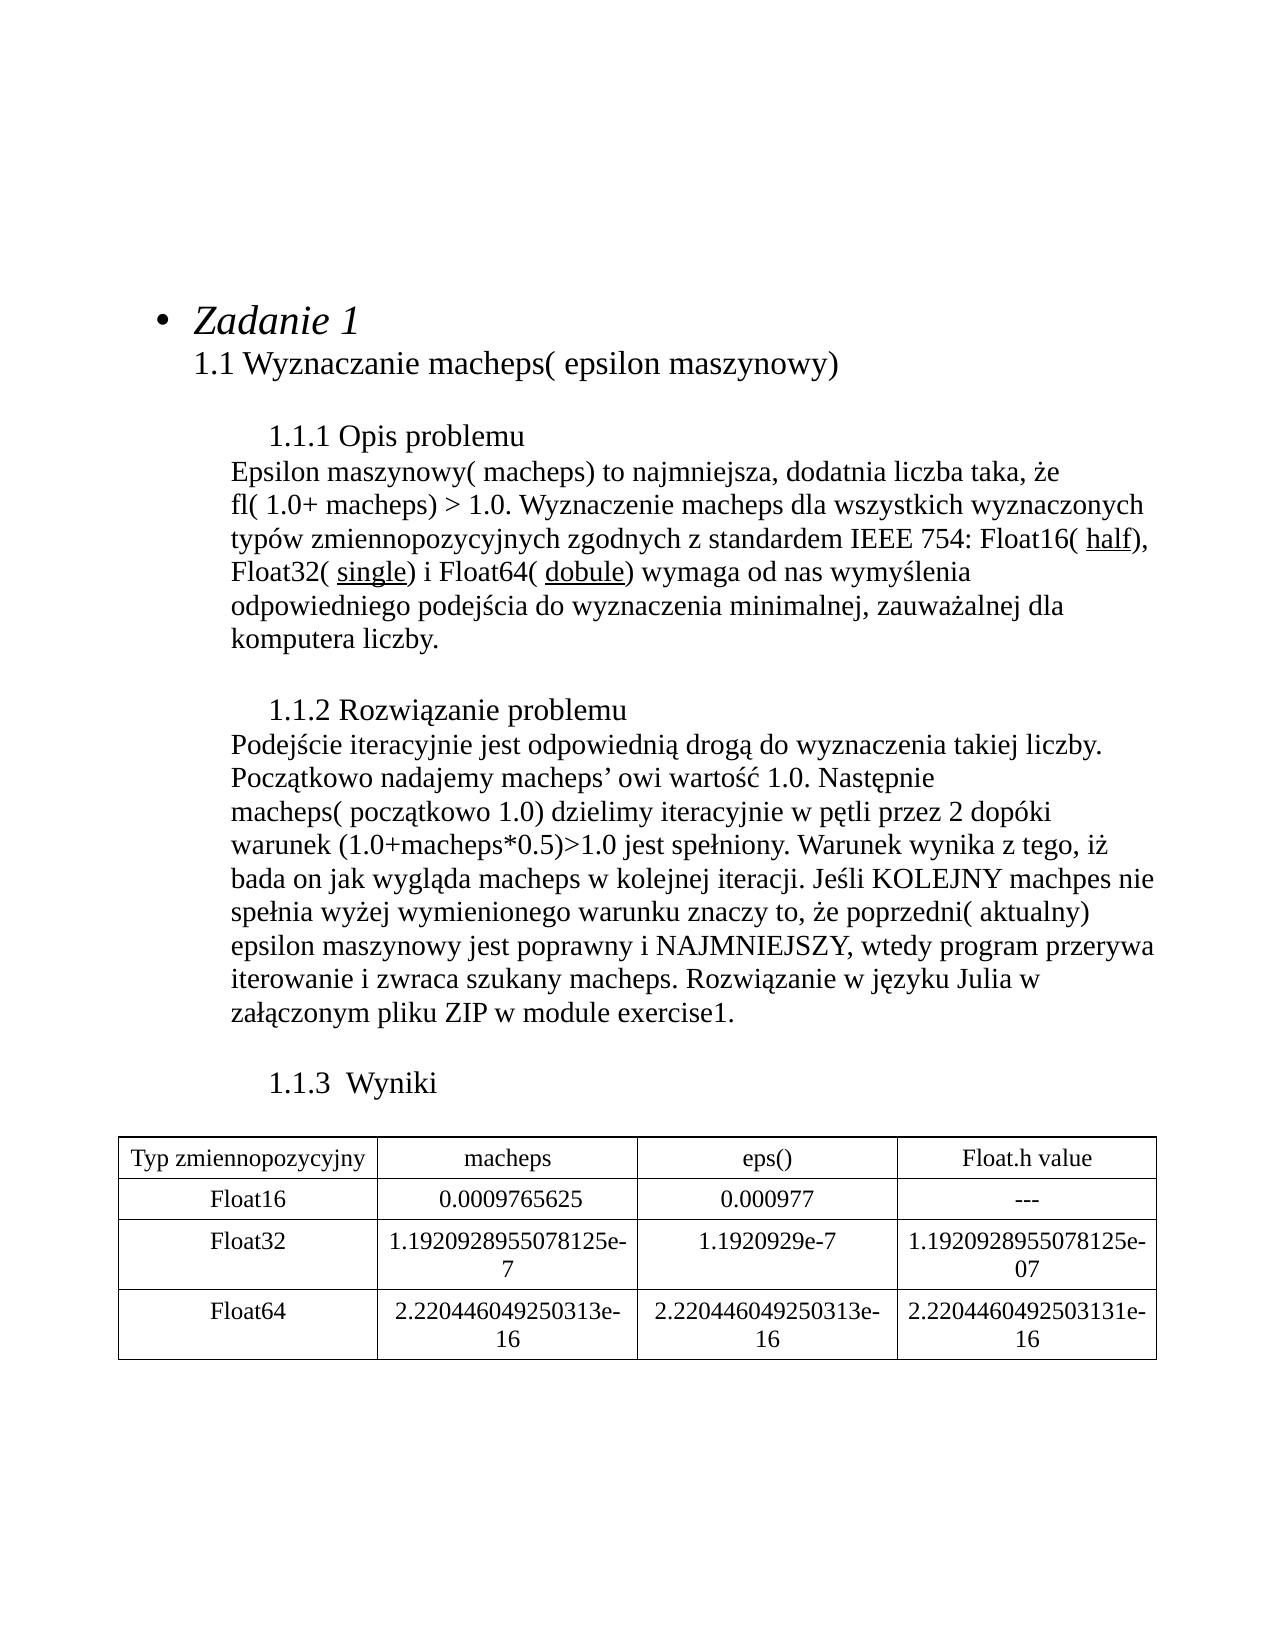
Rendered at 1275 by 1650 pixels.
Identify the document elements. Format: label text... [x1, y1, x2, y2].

table_cell Float64 [119, 1290, 377, 1359]
list 1.1.3 Wyniki [231, 1064, 1157, 1101]
list Zadanie 1 [156, 295, 1157, 343]
table_cell 0.0009765625 [378, 1179, 637, 1219]
list warunek (1.0+macheps*0.5)>1.0 jest spełniony. Warunek wynika z tego, iż bada on jak wygląda macheps w kolejnej iteracji. Jeśli KOLEJNY machpes nie spełnia wyżej wymienionego warunku znaczy to, że poprzedni( aktualny) epsilon maszynowy jest poprawny i NAJMNIEJSZY, wtedy program przerywa iterowanie i zwraca szukany macheps. Rozwiązanie w języku Julia w załączonym pliku ZIP w module exercise1. [193, 827, 1157, 1029]
table_header Typ zmiennopozycyjny [119, 1138, 377, 1178]
table_cell 2.220446049250313e-16 [638, 1290, 897, 1359]
list 1.1.2 Rozwiązanie problemu [231, 691, 1157, 727]
table_cell Float16 [119, 1179, 377, 1219]
list 1.1 Wyznaczanie macheps( epsilon maszynowy) [156, 343, 1157, 382]
list fl( 1.0+ macheps) > 1.0. Wyznaczenie macheps dla wszystkich wyznaczonych typów zmiennopozycyjnych zgodnych z standardem IEEE 754: Float16( half), Float32( single) i Float64( dobule) wymaga od nas wymyślenia odpowiedniego podejścia do wyznaczenia minimalnej, zauważalnej dla komputera liczby. [193, 487, 1157, 655]
table_header eps() [638, 1138, 897, 1178]
table_cell 1.1920929e-7 [638, 1220, 897, 1289]
table_header Float.h value [898, 1138, 1156, 1178]
table_cell --- [898, 1179, 1156, 1219]
table_header macheps [378, 1138, 637, 1178]
table_cell 1.1920928955078125e-7 [378, 1220, 637, 1289]
list Epsilon maszynowy( macheps) to najmniejsza, dodatnia liczba taka, że [193, 454, 1157, 487]
table_cell Float32 [119, 1220, 377, 1289]
table_cell 0.000977 [638, 1179, 897, 1219]
list Podejście iteracyjnie jest odpowiednią drogą do wyznaczenia takiej liczby. Początkowo nadajemy macheps’ owi wartość 1.0. Następnie macheps( początkowo 1.0) dzielimy iteracyjnie w pętli przez 2 dopóki [193, 727, 1157, 827]
table_cell 1.1920928955078125e-07 [898, 1220, 1156, 1289]
list 1.1.1 Opis problemu [231, 418, 1157, 454]
table_cell 2.2204460492503131e-16 [898, 1290, 1156, 1359]
table_cell 2.220446049250313e-16 [378, 1290, 637, 1359]
